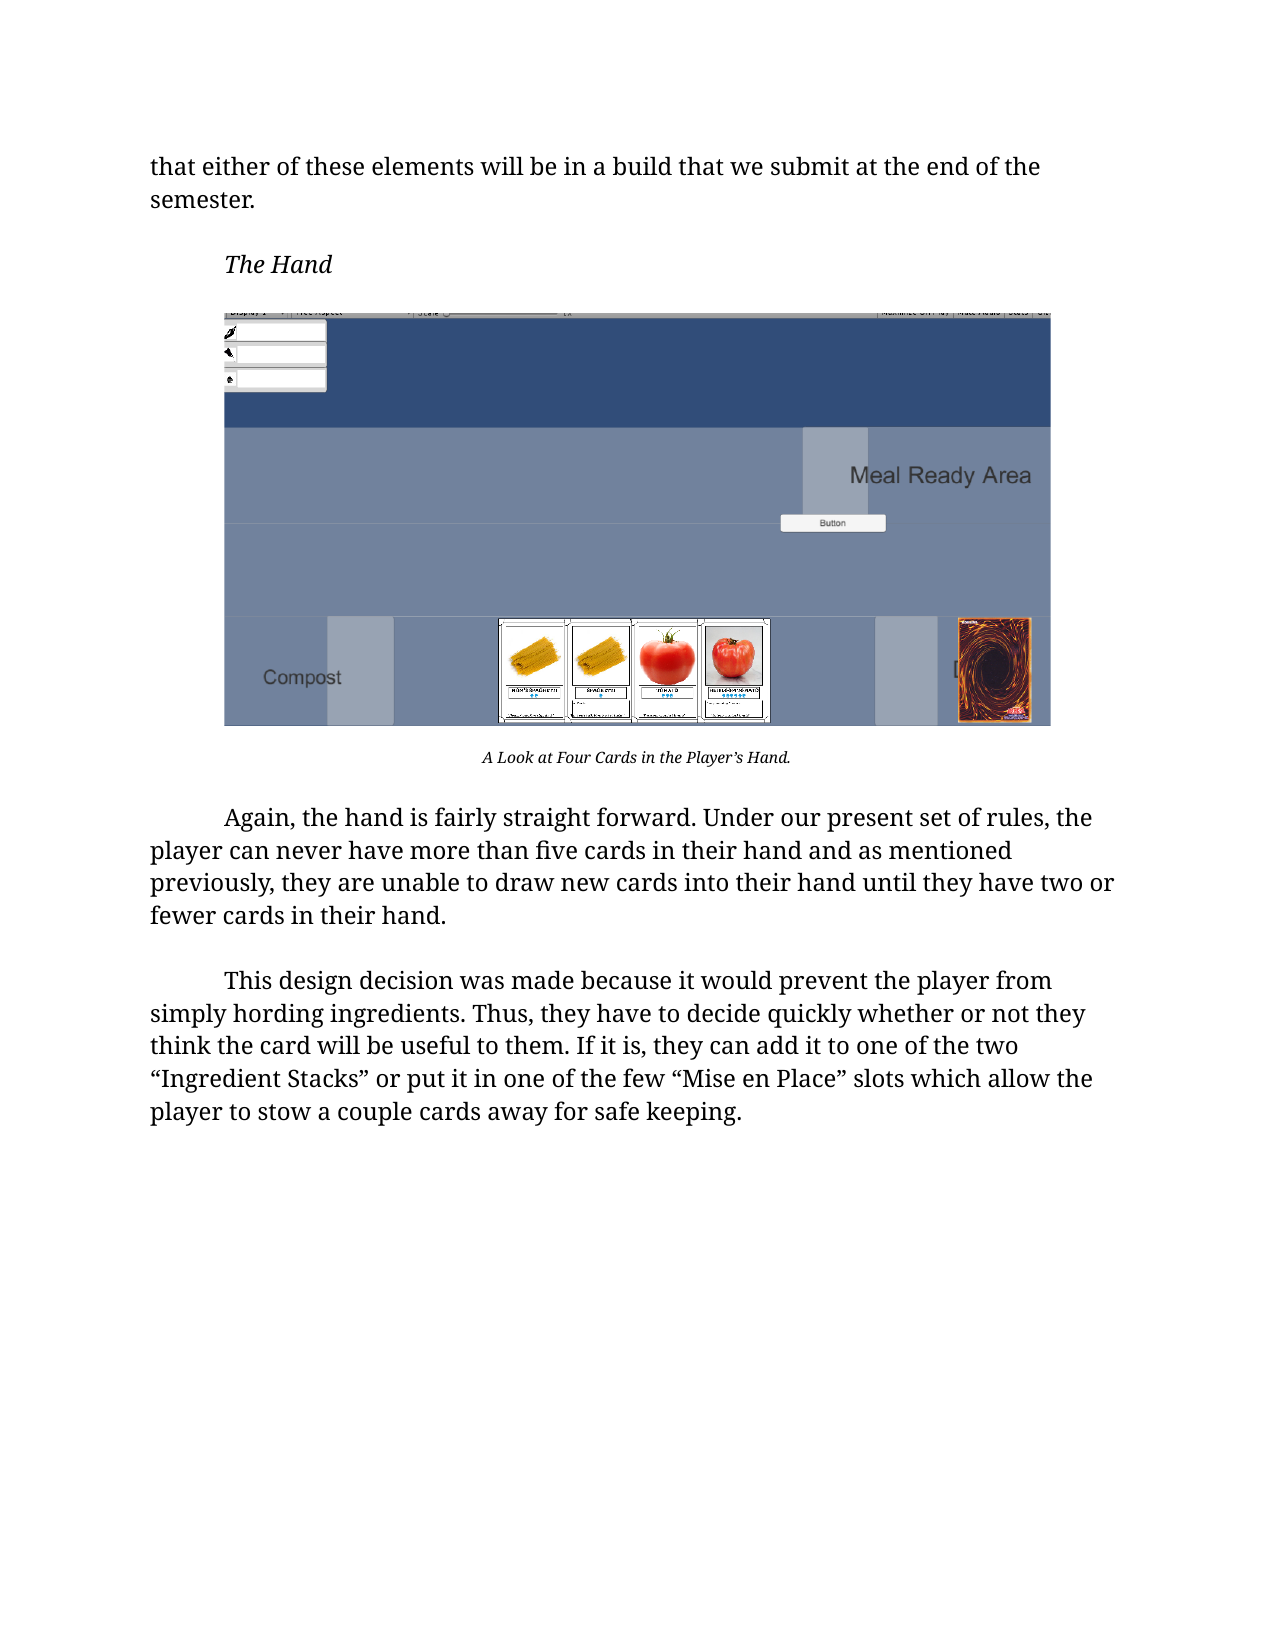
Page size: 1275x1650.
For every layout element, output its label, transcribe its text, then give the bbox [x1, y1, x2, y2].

text Again, the hand is fairly straight forward. Under our present set of rules, the player can never have more than five cards in their hand and as mentioned previously, they are unable to draw new cards into their hand until they have two or fewer cards in their hand. [150, 801, 1125, 931]
picture [224, 313, 1051, 726]
text A Look at Four Cards in the Player’s Hand. [150, 747, 1125, 768]
text The Hand [150, 248, 1125, 280]
text that either of these elements will be in a build that we submit at the end of the semester. [150, 150, 1125, 215]
text This design decision was made because it would prevent the player from simply hording ingredients. Thus, they have to decide quickly whether or not they think the card will be useful to them. If it is, they can add it to one of the two “Ingredient Stacks” or put it in one of the few “Mise en Place” slots which allow the player to stow a couple cards away for safe keeping. [150, 964, 1125, 1127]
